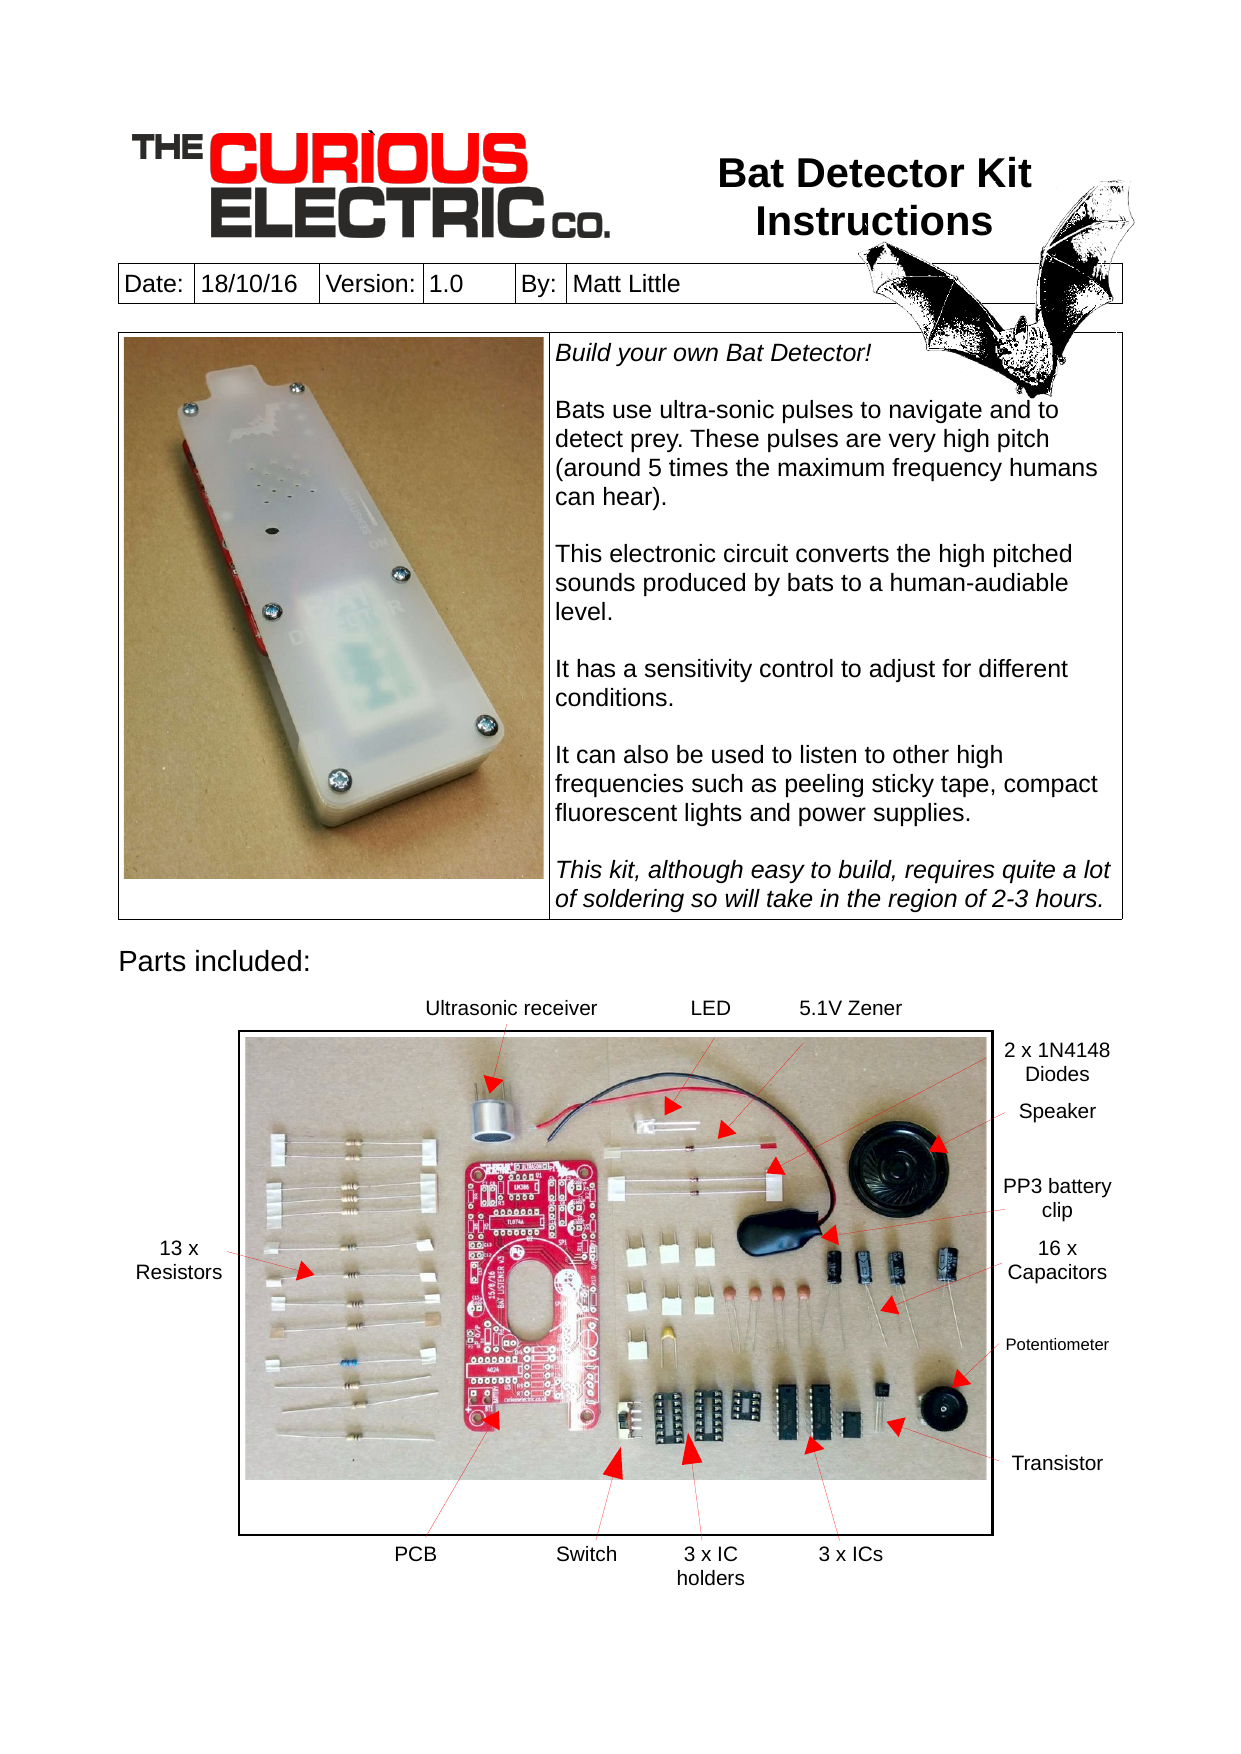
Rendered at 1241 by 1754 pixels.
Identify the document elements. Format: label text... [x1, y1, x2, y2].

table_cell [987, 1212, 991, 1268]
table_cell [994, 1289, 1122, 1327]
table_header [118, 990, 239, 1030]
table_cell [994, 1364, 1122, 1405]
table_header Build your own Bat Detector! Bats use ultra-sonic pulses to navigate and to detect prey. These pulses are very high pitch (around 5 times the maximum frequency humans can hear). This electronic circuit converts the high pitched sounds produced by bats to a human-audiable level. It has a sensitivity control to adjust for different conditions. It can also be used to listen to other high frequencies such as peeling sticky tape, compact fluorescent lights and power supplies. This kit, although easy to build, requires quite a lot of soldering so will take in the region of 2-3 hours. [550, 399, 1122, 919]
table_cell [921, 1536, 992, 1596]
table_cell [118, 1480, 238, 1534]
table_cell [240, 1256, 458, 1534]
table_header Build your own Bat Detector! Bats use ultra-sonic pulses to navigate and to detect prey. These pulses are very high pitch (around 5 times the maximum frequency humans can hear). This electronic circuit converts the high pitched sounds produced by bats to a human-audiable level. It has a sensitivity control to adjust for different conditions. It can also be used to listen to other high frequencies such as peeling sticky tape, compact fluorescent lights and power supplies. This kit, although easy to build, requires quite a lot of soldering so will take in the region of 2-3 hours. [550, 333, 857, 398]
table_header LED [641, 990, 780, 1030]
table_cell [823, 1458, 991, 1534]
table_cell 2 x 1N4148 Diodes [994, 1030, 1122, 1091]
table_header 1.0 [424, 264, 515, 303]
table_cell 16 x Capacitors [994, 1228, 1122, 1289]
picture [857, 179, 1136, 399]
table_cell Potentiometer [994, 1327, 1122, 1364]
table_header [299, 990, 382, 1030]
table_cell [504, 1032, 991, 1121]
table_cell 3 x IC holders [641, 1536, 780, 1596]
table_cell [695, 1480, 837, 1534]
table_cell [987, 1268, 991, 1353]
table_header Matt Little [567, 264, 857, 303]
subtitle Parts included: [118, 944, 1122, 977]
table_header Date: [119, 264, 194, 303]
table_header ` [118, 118, 626, 263]
table_cell 3 x ICs [780, 1536, 921, 1596]
table_header [921, 990, 992, 1030]
table_cell [598, 1480, 700, 1534]
table_cell [994, 1405, 1122, 1443]
table_cell [240, 1032, 504, 1255]
table_cell PCB [299, 1536, 532, 1596]
picture [245, 1037, 987, 1480]
table_cell [118, 1166, 238, 1228]
table_cell Speaker [994, 1091, 1122, 1129]
table_header Ultrasonic receiver [382, 990, 641, 1030]
table_cell 13 x Resistors [118, 1228, 238, 1327]
table_header 18/10/16 [195, 264, 319, 303]
table_cell Transistor [994, 1443, 1122, 1480]
table_header [993, 990, 1122, 1030]
table_cell [118, 1364, 238, 1443]
table_cell PP3 battery clip [994, 1166, 1122, 1228]
table_header By: [516, 264, 566, 303]
table_cell Switch [532, 1536, 641, 1596]
table_cell [994, 1480, 1122, 1534]
table_header [239, 990, 299, 1030]
table_header [119, 333, 549, 919]
table_cell [987, 1353, 991, 1457]
table_cell [118, 1443, 238, 1480]
table_cell [994, 1129, 1122, 1166]
table_cell [118, 1534, 239, 1596]
table_header Bat Detector Kit Instructions [626, 118, 1123, 263]
table_cell [987, 1121, 991, 1211]
table_cell [429, 1480, 611, 1534]
table_header Version: [320, 264, 423, 303]
table_cell [993, 1534, 1122, 1596]
table_cell [239, 1536, 299, 1596]
picture [132, 133, 610, 238]
table_header 5.1V Zener [780, 990, 921, 1030]
table_cell [118, 1327, 238, 1364]
table_cell [118, 1030, 238, 1166]
picture [123, 337, 544, 879]
